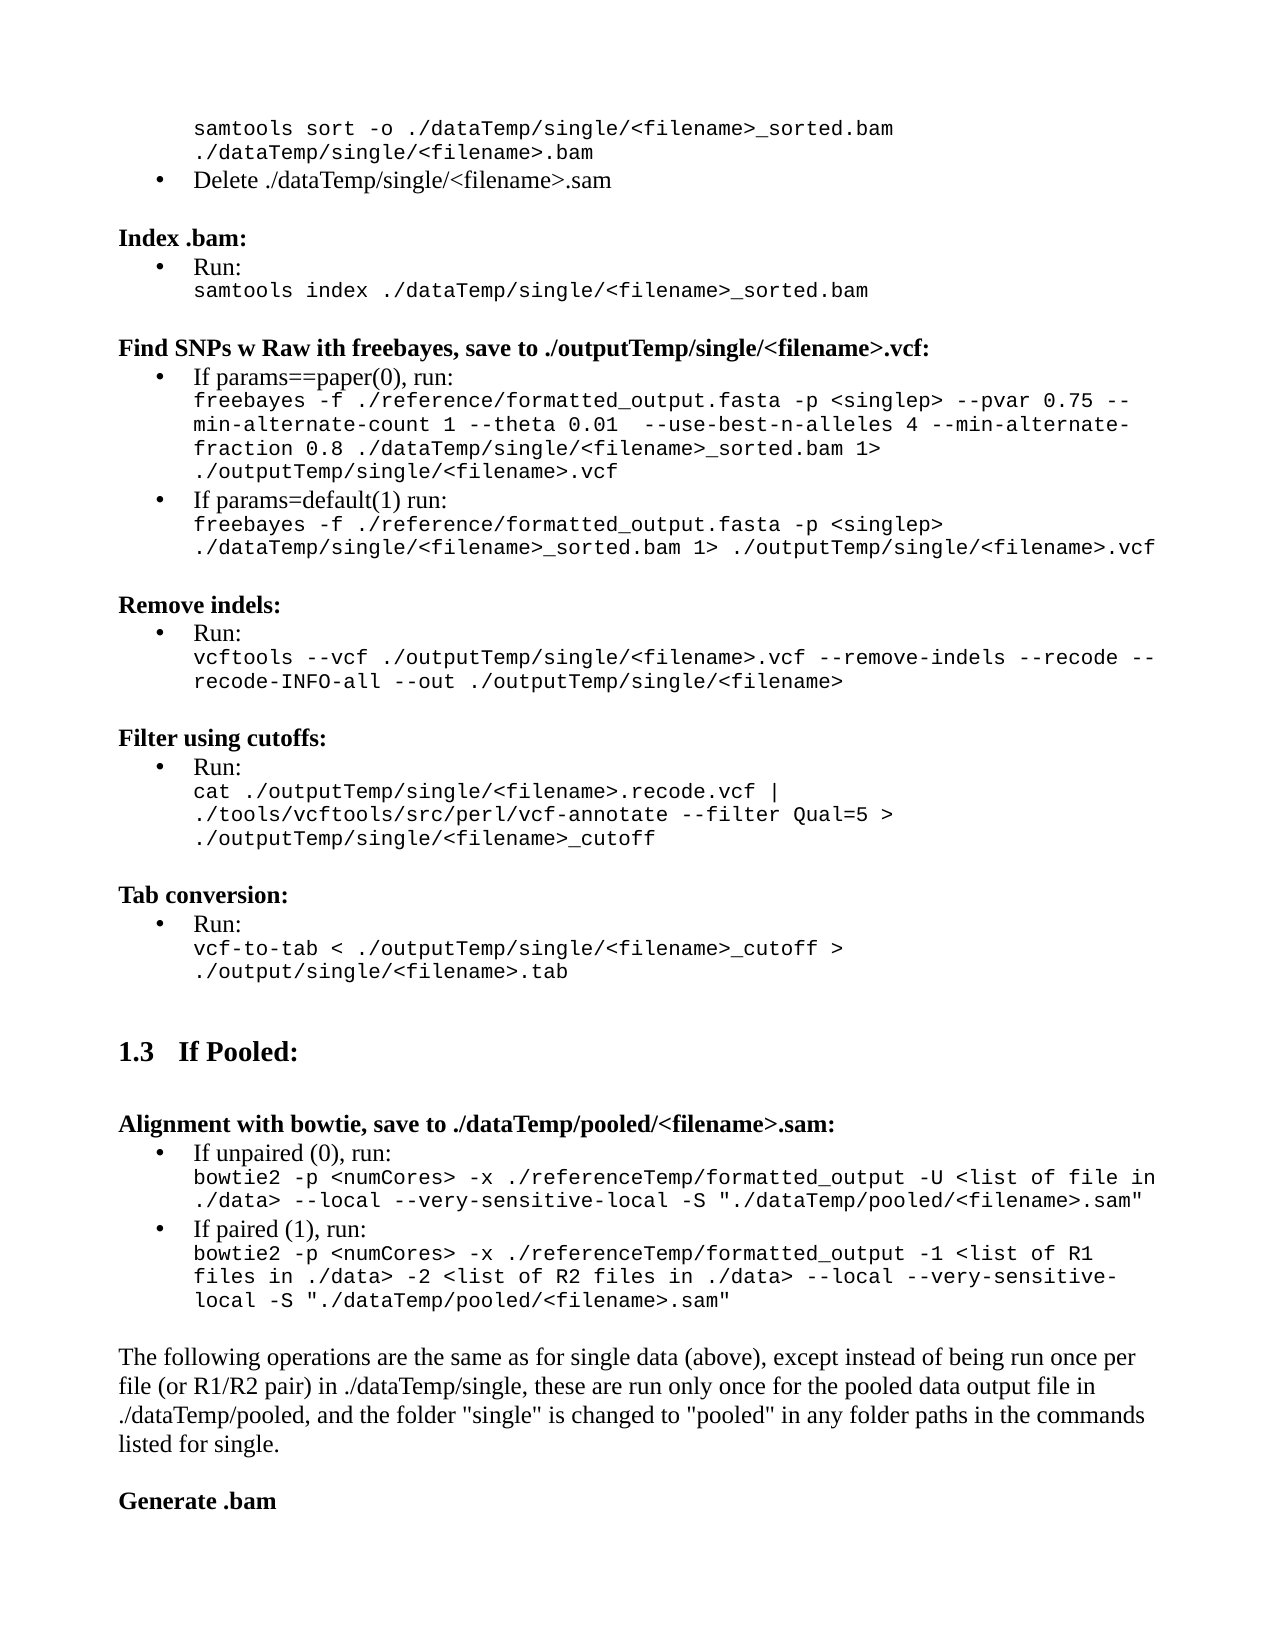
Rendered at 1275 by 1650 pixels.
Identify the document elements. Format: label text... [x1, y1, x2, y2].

subtitle If Pooled: [118, 1035, 1157, 1068]
text Tab conversion: [118, 880, 1157, 909]
list Delete ./dataTemp/single/<filename>.sam [156, 165, 1157, 194]
text The following operations are the same as for single data (above), except instead of being run once per file (or R1/R2 pair) in ./dataTemp/single, these are run only once for the pooled data output file in ./dataTemp/pooled, and the folder "single" is changed to "pooled" in any folder paths in the commands listed for single. [118, 1342, 1157, 1457]
list freebayes -f ./reference/formatted_output.fasta -p <singlep> ./dataTemp/single/<filename>_sorted.bam 1> ./outputTemp/single/<filename>.vcf [156, 514, 1157, 561]
list vcf-to-tab < ./outputTemp/single/<filename>_cutoff > ./output/single/<filename>.tab [156, 938, 1157, 985]
list If paired (1), run: [156, 1214, 1157, 1243]
list freebayes -f ./reference/formatted_output.fasta -p <singlep> --pvar 0.75 --min-alternate-count 1 --theta 0.01 --use-best-n-alleles 4 --min-alternate-fraction 0.8 ./dataTemp/single/<filename>_sorted.bam 1> ./outputTemp/single/<filename>.vcf [156, 390, 1157, 485]
text Generate .bam [118, 1486, 1157, 1515]
list If unpaired (0), run: [156, 1138, 1157, 1167]
text Index .bam: [118, 223, 1157, 252]
list If params=default(1) run: [156, 485, 1157, 514]
list Run: [156, 618, 1157, 647]
list bowtie2 -p <numCores> -x ./referenceTemp/formatted_output -U <list of file in ./data> --local --very-sensitive-local -S "./dataTemp/pooled/<filename>.sam" [156, 1167, 1157, 1214]
list samtools index ./dataTemp/single/<filename>_sorted.bam [156, 280, 1157, 304]
text Filter using cutoffs: [118, 723, 1157, 752]
list If params==paper(0), run: [156, 362, 1157, 390]
list samtools sort -o ./dataTemp/single/<filename>_sorted.bam ./dataTemp/single/<filename>.bam [156, 118, 1157, 165]
list cat ./outputTemp/single/<filename>.recode.vcf | ./tools/vcftools/src/perl/vcf-annotate --filter Qual=5 > ./outputTemp/single/<filename>_cutoff [156, 781, 1157, 852]
text Find SNPs w Raw ith freebayes, save to ./outputTemp/single/<filename>.vcf: [118, 333, 1157, 362]
list Run: [156, 752, 1157, 781]
list Run: [156, 252, 1157, 280]
text Alignment with bowtie, save to ./dataTemp/pooled/<filename>.sam: [118, 1109, 1157, 1138]
list vcftools --vcf ./outputTemp/single/<filename>.vcf --remove-indels --recode --recode-INFO-all --out ./outputTemp/single/<filename> [156, 647, 1157, 694]
list Run: [156, 909, 1157, 938]
list bowtie2 -p <numCores> -x ./referenceTemp/formatted_output -1 <list of R1 files in ./data> -2 <list of R2 files in ./data> --local --very-sensitive-local -S "./dataTemp/pooled/<filename>.sam" [156, 1243, 1157, 1314]
text Remove indels: [118, 590, 1157, 618]
